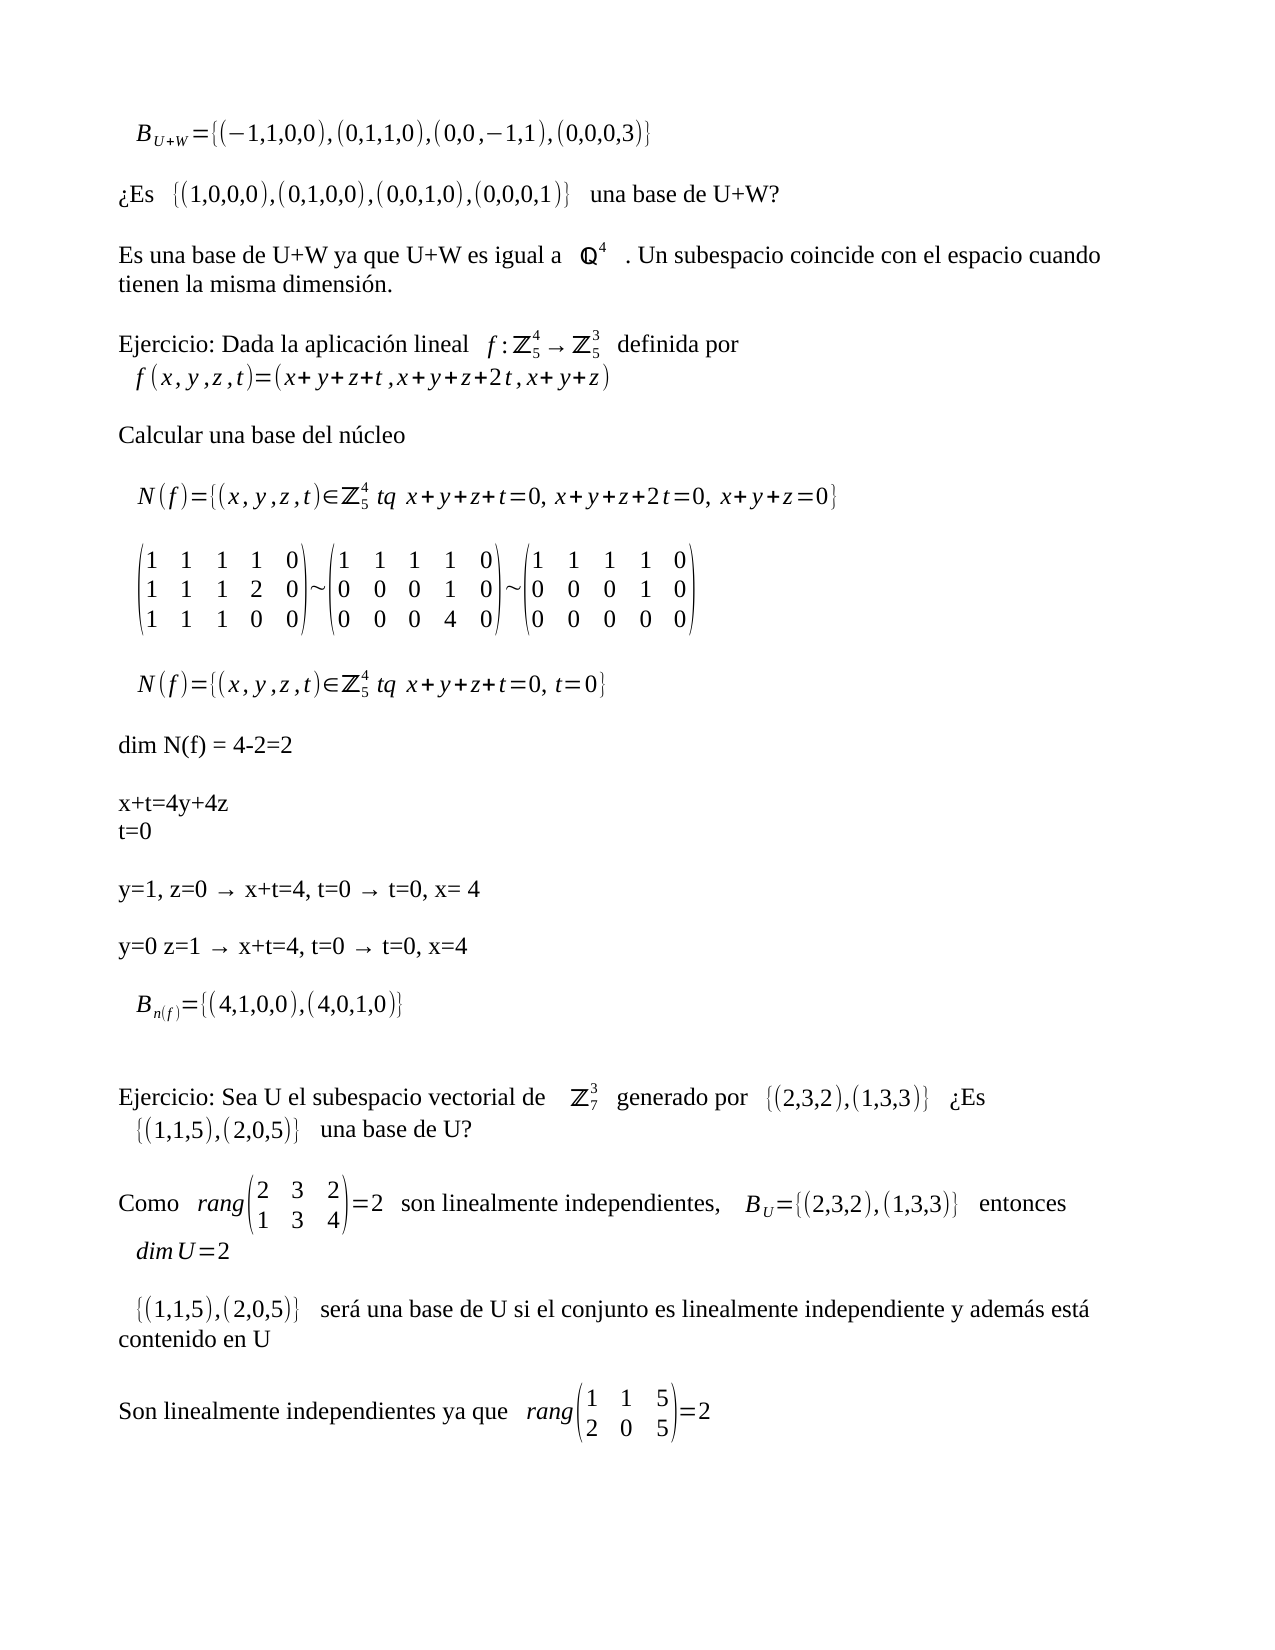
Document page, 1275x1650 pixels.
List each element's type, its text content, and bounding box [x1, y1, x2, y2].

text y=1, z=0 → x+t=4, t=0 → t=0, x= 4 [118, 874, 1157, 903]
text Son linealmente independientes ya que [118, 1382, 1157, 1445]
text Es una base de U+W ya que U+W es igual a. Un subespacio coincide con el espacio cuando tienen la misma dimensión. [118, 238, 1157, 298]
text será una base de U si el conjunto es linealmente independiente y además está contenido en U [118, 1294, 1157, 1353]
text x+t=4y+4z [118, 788, 1157, 816]
text Calcular una base del núcleo [118, 421, 1157, 449]
text Ejercicio: Dada la aplicación linealdefinida por [118, 327, 1157, 392]
text y=0 z=1 → x+t=4, t=0 → t=0, x=4 [118, 931, 1157, 960]
text Ejercicio: Sea U el subespacio vectorial de generado por¿Esuna base de U? [118, 1080, 1157, 1145]
text t=0 [118, 816, 1157, 845]
text Comoson linealmente independientes, entonces [118, 1174, 1157, 1265]
text ¿Esuna base de U+W? [118, 179, 1157, 209]
text dim N(f) = 4-2=2 [118, 730, 1157, 759]
